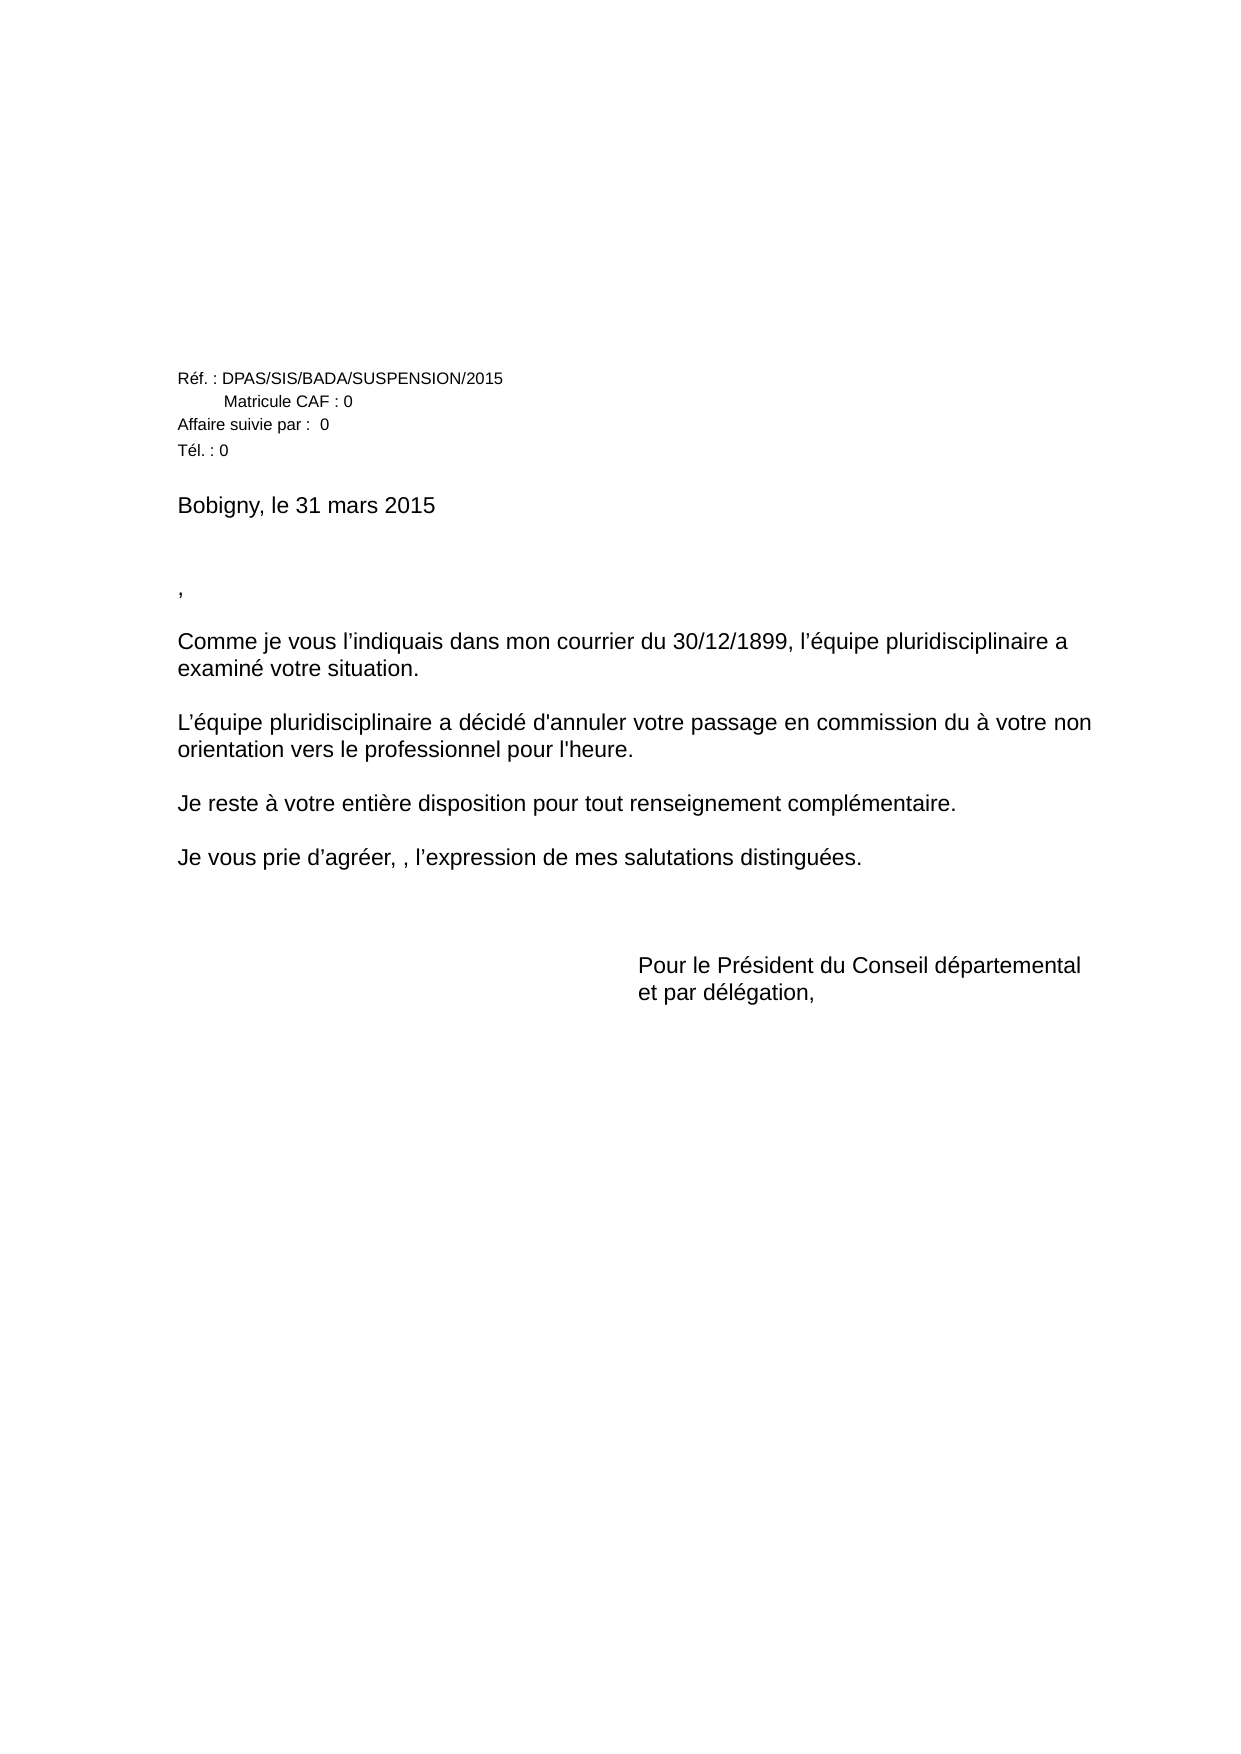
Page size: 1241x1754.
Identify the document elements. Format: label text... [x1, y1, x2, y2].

table_header [638, 248, 1091, 331]
text Comme je vous l’indiquais dans mon courrier du 30/12/1899, l’équipe pluridisciplinaire a examiné votre situation. [177, 627, 1092, 681]
table_cell [178, 349, 637, 366]
table_cell Tél. : 0 [178, 438, 637, 461]
text Je reste à votre entière disposition pour tout renseignement complémentaire. [177, 790, 1092, 816]
table_cell Affaire suivie par : 0 [178, 412, 637, 438]
table_cell Bobigny, le 31 mars 2015 [178, 492, 1091, 519]
text Pour le Président du Conseil départemental [177, 952, 1092, 979]
table_cell Réf. : DPAS/SIS/BADA/SUSPENSION/2015 Matricule CAF : 0 [178, 366, 637, 412]
table_header [178, 248, 637, 331]
table_cell [178, 331, 1091, 349]
text L’équipe pluridisciplinaire a décidé d'annuler votre passage en commission du à votre non orientation vers le professionnel pour l'heure. [177, 708, 1092, 763]
text Je vous prie d’agréer, , l’expression de mes salutations distinguées. [177, 843, 1092, 870]
table_cell [638, 349, 1091, 461]
text et par délégation, [177, 979, 1092, 1006]
text , [177, 573, 1092, 600]
table_cell [178, 461, 1091, 492]
